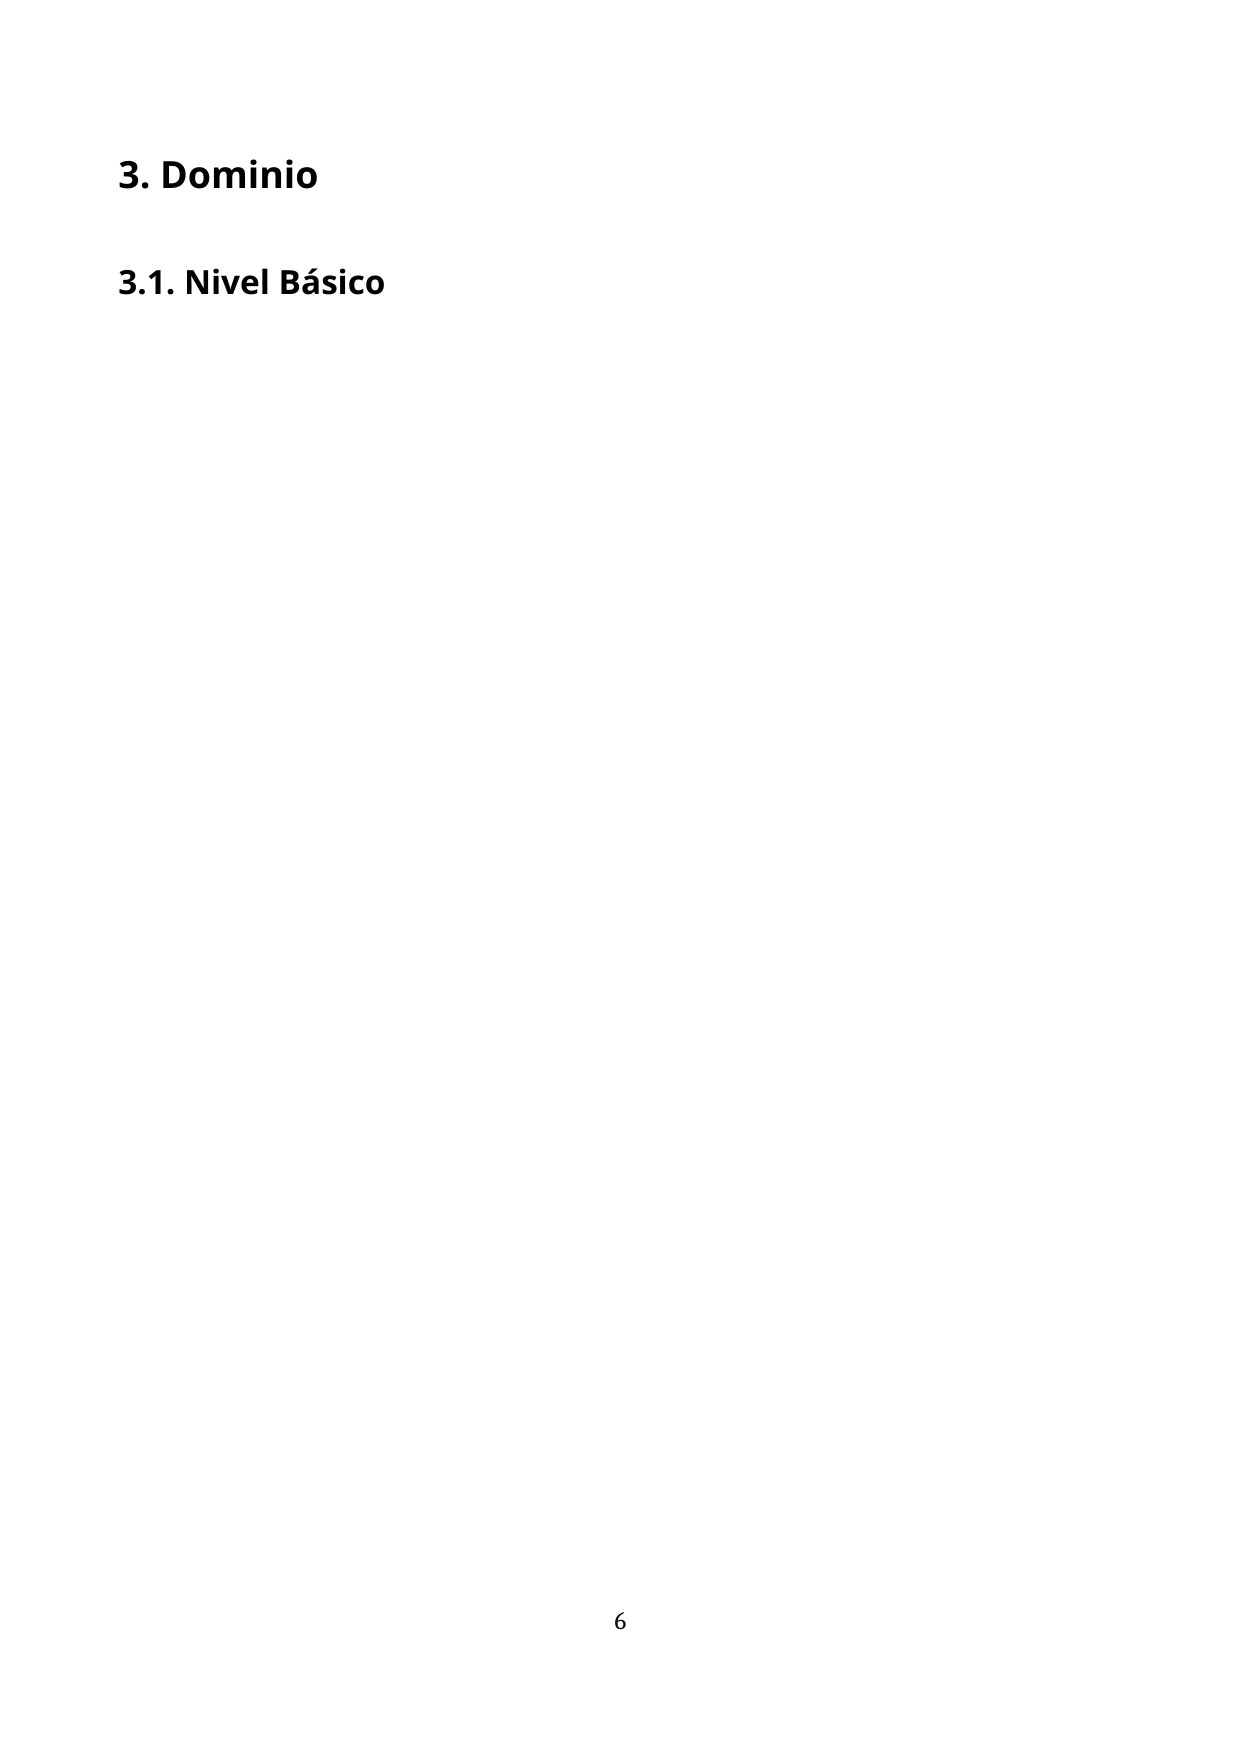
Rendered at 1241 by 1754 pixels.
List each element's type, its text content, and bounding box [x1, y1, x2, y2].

subtitle 3. Dominio [118, 148, 1122, 199]
subtitle 3.1. Nivel Básico [118, 259, 1122, 304]
